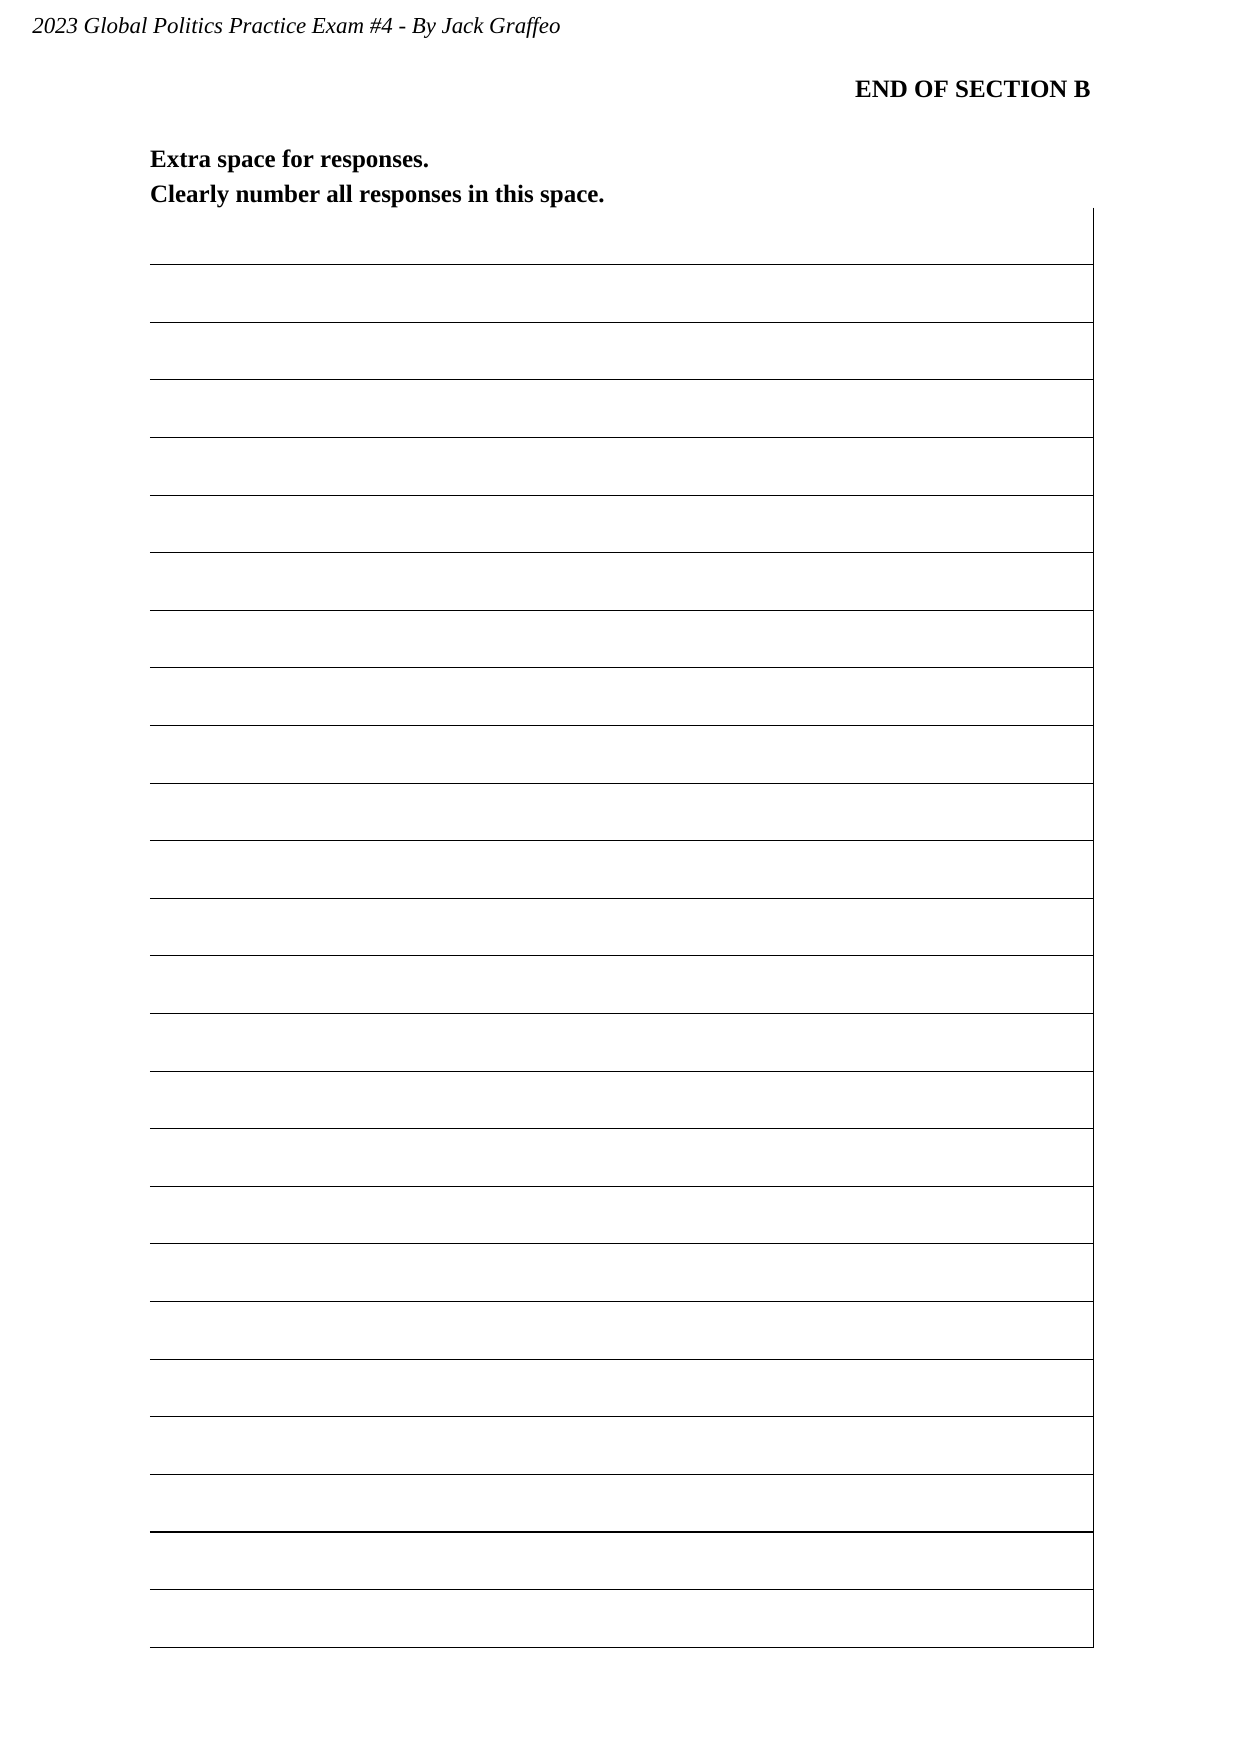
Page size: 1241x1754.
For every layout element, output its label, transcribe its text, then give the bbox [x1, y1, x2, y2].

table_cell [150, 265, 1093, 322]
table_cell [150, 1533, 1093, 1589]
table_cell [150, 1244, 1093, 1301]
table_cell [150, 1014, 1093, 1071]
table_cell [150, 1187, 1093, 1243]
table_cell [150, 1302, 1093, 1358]
text Clearly number all responses in this space. [150, 179, 1090, 207]
table_cell [150, 899, 1093, 955]
table_cell [150, 1129, 1093, 1186]
table_cell [150, 841, 1093, 898]
table_header [150, 208, 1093, 264]
table_cell [150, 611, 1093, 667]
text Extra space for responses. [150, 144, 1090, 172]
table_cell [150, 380, 1093, 437]
table_cell [150, 496, 1093, 552]
table_cell [150, 956, 1093, 1013]
table_cell [150, 438, 1093, 494]
table_cell [150, 668, 1093, 725]
table_cell [150, 1475, 1093, 1531]
table_cell [150, 323, 1093, 379]
table_cell [150, 1072, 1093, 1128]
table_cell [150, 726, 1093, 782]
text END OF SECTION B [150, 74, 1090, 102]
table_cell [150, 553, 1093, 610]
table_cell [150, 1417, 1093, 1474]
table_cell [150, 1590, 1093, 1647]
table_cell [150, 784, 1093, 840]
table_cell [150, 1360, 1093, 1416]
